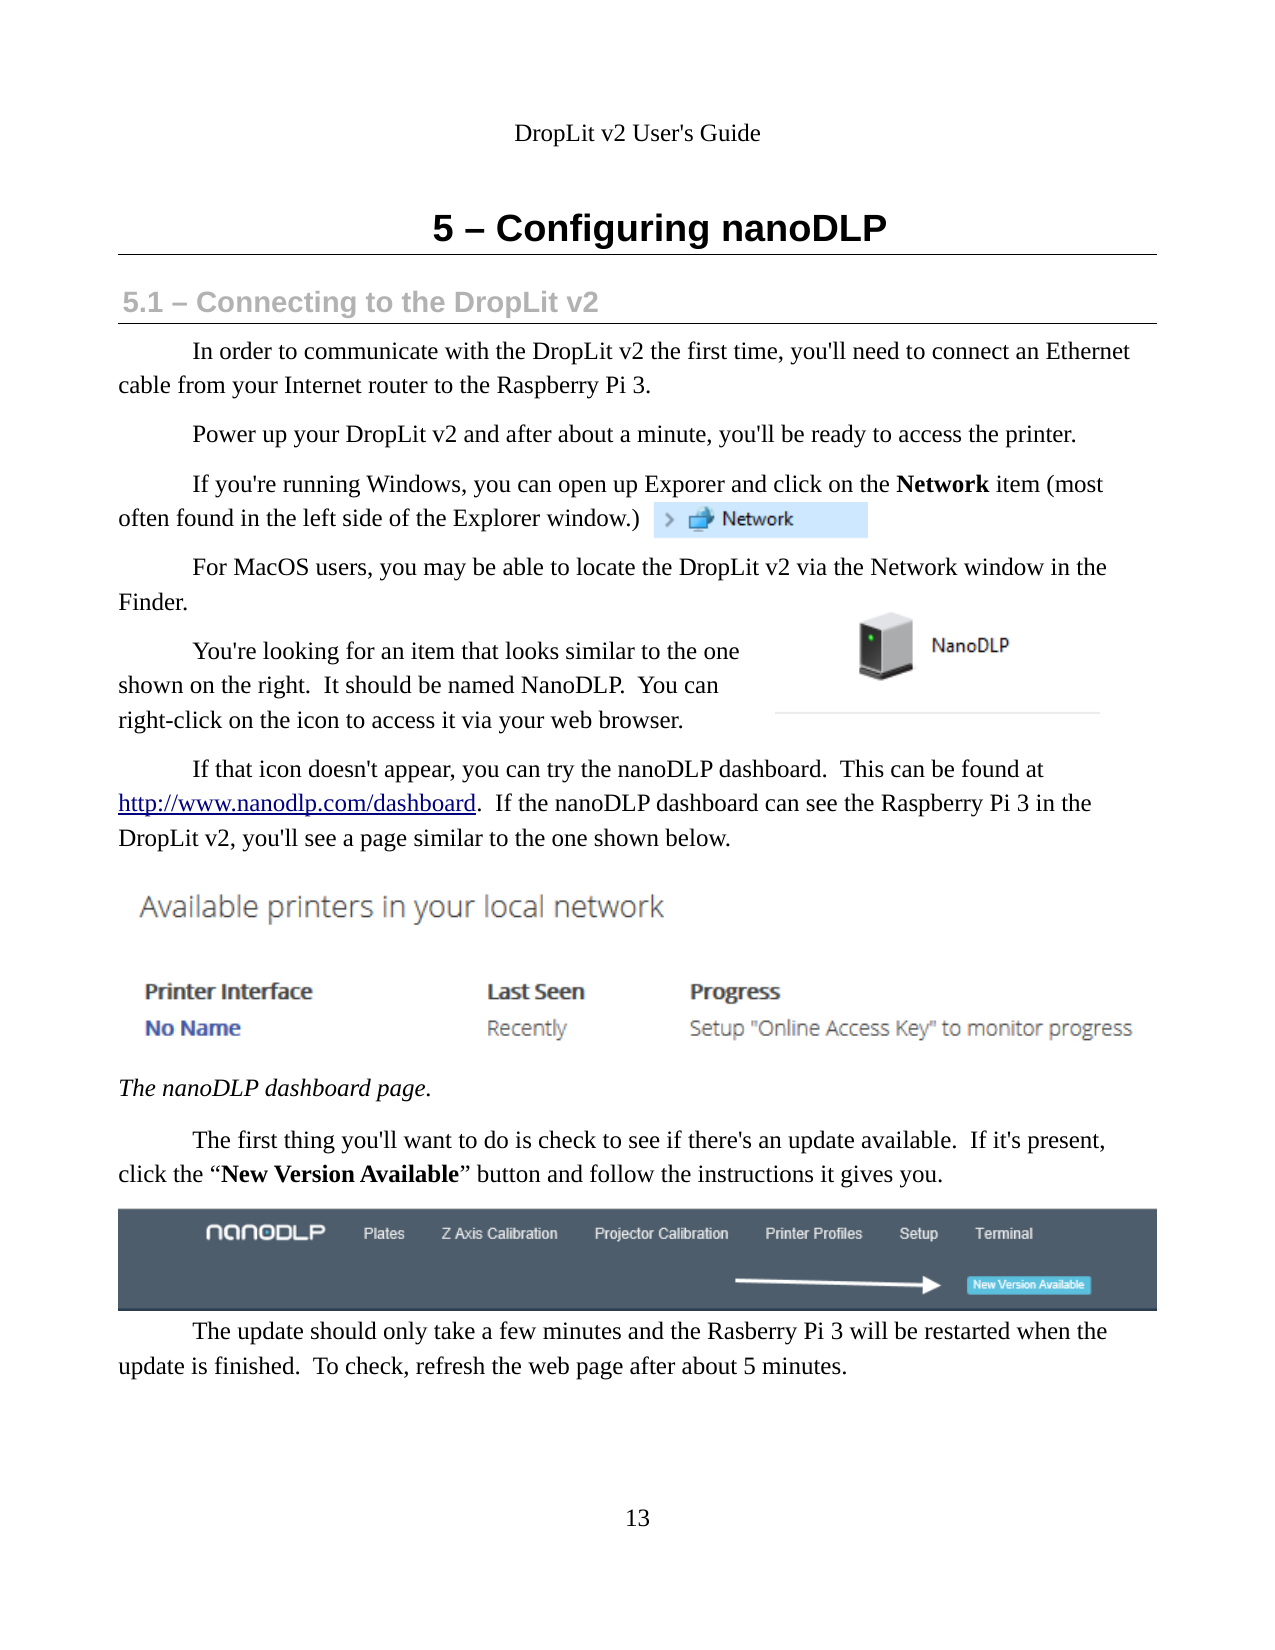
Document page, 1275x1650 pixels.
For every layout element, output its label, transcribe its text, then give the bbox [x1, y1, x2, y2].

subtitle 5 – Configuring nanoDLP [118, 201, 1157, 254]
picture [118, 884, 1157, 1074]
picture [118, 1208, 1157, 1311]
text The update should only take a few minutes and the Rasberry Pi 3 will be restarted when the update is finished. To check, refresh the web page after about 5 minutes. [118, 1311, 1157, 1379]
text Power up your DropLit v2 and after about a minute, you'll be ready to access the printer. [118, 419, 1157, 448]
text The first thing you'll want to do is check to see if there's an update available. If it's present, click the “New Version Available” button and follow the instructions it gives you. [118, 1102, 1157, 1188]
subtitle 5.1 – Connecting to the DropLit v2 [118, 281, 1157, 323]
text If you're running Windows, you can open up Exporer and click on the Network item (most often found in the left side of the Explorer window.) [118, 469, 1157, 532]
text [118, 872, 1157, 884]
picture [653, 502, 868, 543]
text The nanoDLP dashboard page. [118, 1074, 1157, 1102]
text For MacOS users, you may be able to locate the DropLit v2 via the Network window in the Finder. [118, 552, 1157, 615]
text [1100, 636, 1157, 733]
text If that icon doesn't appear, you can try the nanoDLP dashboard. This can be found at http://www.nanodlp.com/dashboard. If the nanoDLP dashboard can see the Raspberry Pi 3 in the DropLit v2, you'll see a page similar to the one shown below. [118, 754, 1157, 851]
text In order to communicate with the DropLit v2 the first time, you'll need to connect an Ethernet cable from your Internet router to the Raspberry Pi 3. [118, 336, 1157, 399]
text You're looking for an item that looks similar to the one shown on the right. It should be named NanoDLP. You can right-click on the icon to access it via your web browser. [118, 636, 775, 733]
picture [775, 595, 1100, 733]
